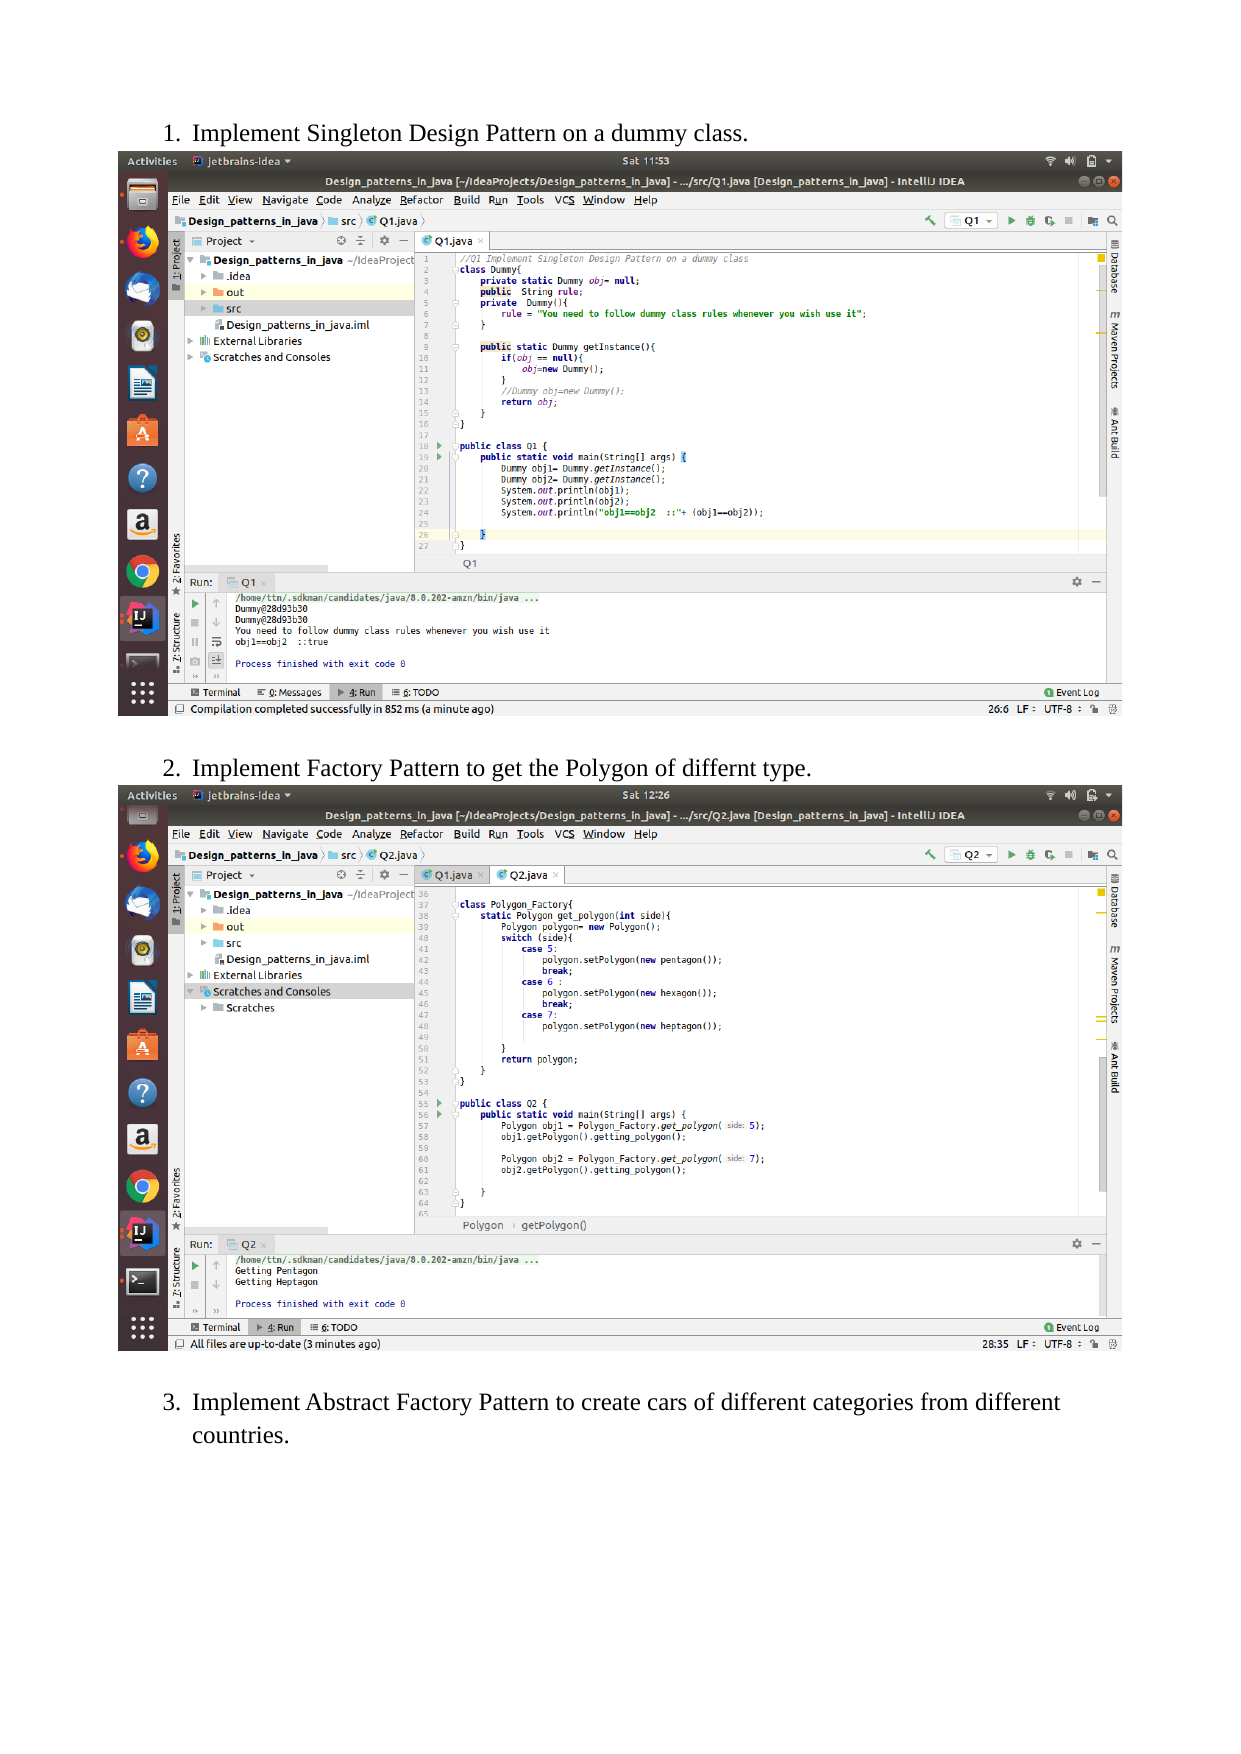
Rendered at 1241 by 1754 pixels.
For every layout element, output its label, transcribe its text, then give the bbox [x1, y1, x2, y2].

list Implement Factory Pattern to get the Polygon of differnt type. [162, 753, 1122, 782]
picture [118, 785, 1123, 1351]
list Implement Abstract Factory Pattern to create cars of different categories from different countries. [162, 1387, 1122, 1449]
list Implement Singleton Design Pattern on a dummy class. [162, 118, 1122, 147]
picture [118, 151, 1123, 716]
